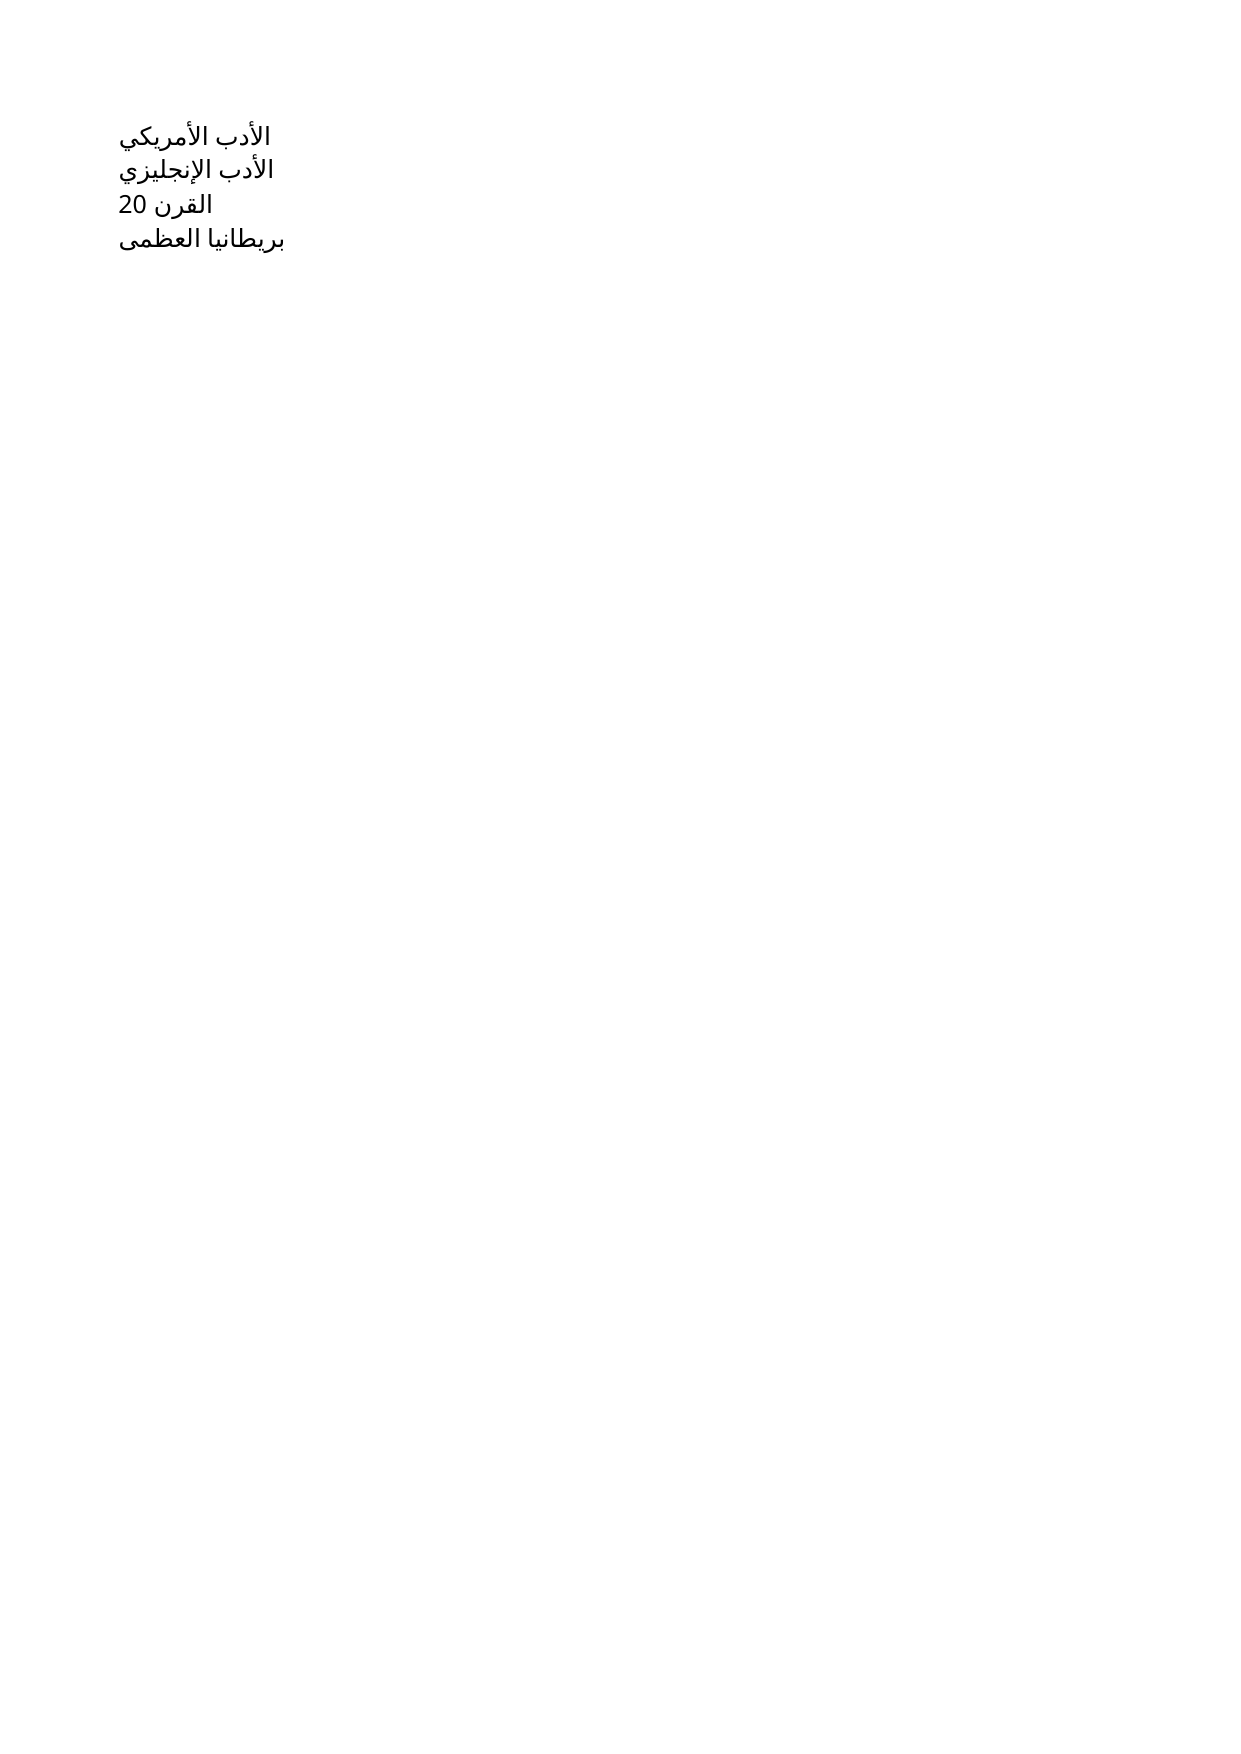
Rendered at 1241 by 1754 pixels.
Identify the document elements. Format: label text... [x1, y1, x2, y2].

text بريطانيا العظمى [118, 220, 1122, 254]
text القرن 20 [118, 186, 1122, 220]
text الأدب الإنجليزي [118, 152, 1122, 186]
text الأدب الأمريكي [118, 118, 1122, 152]
